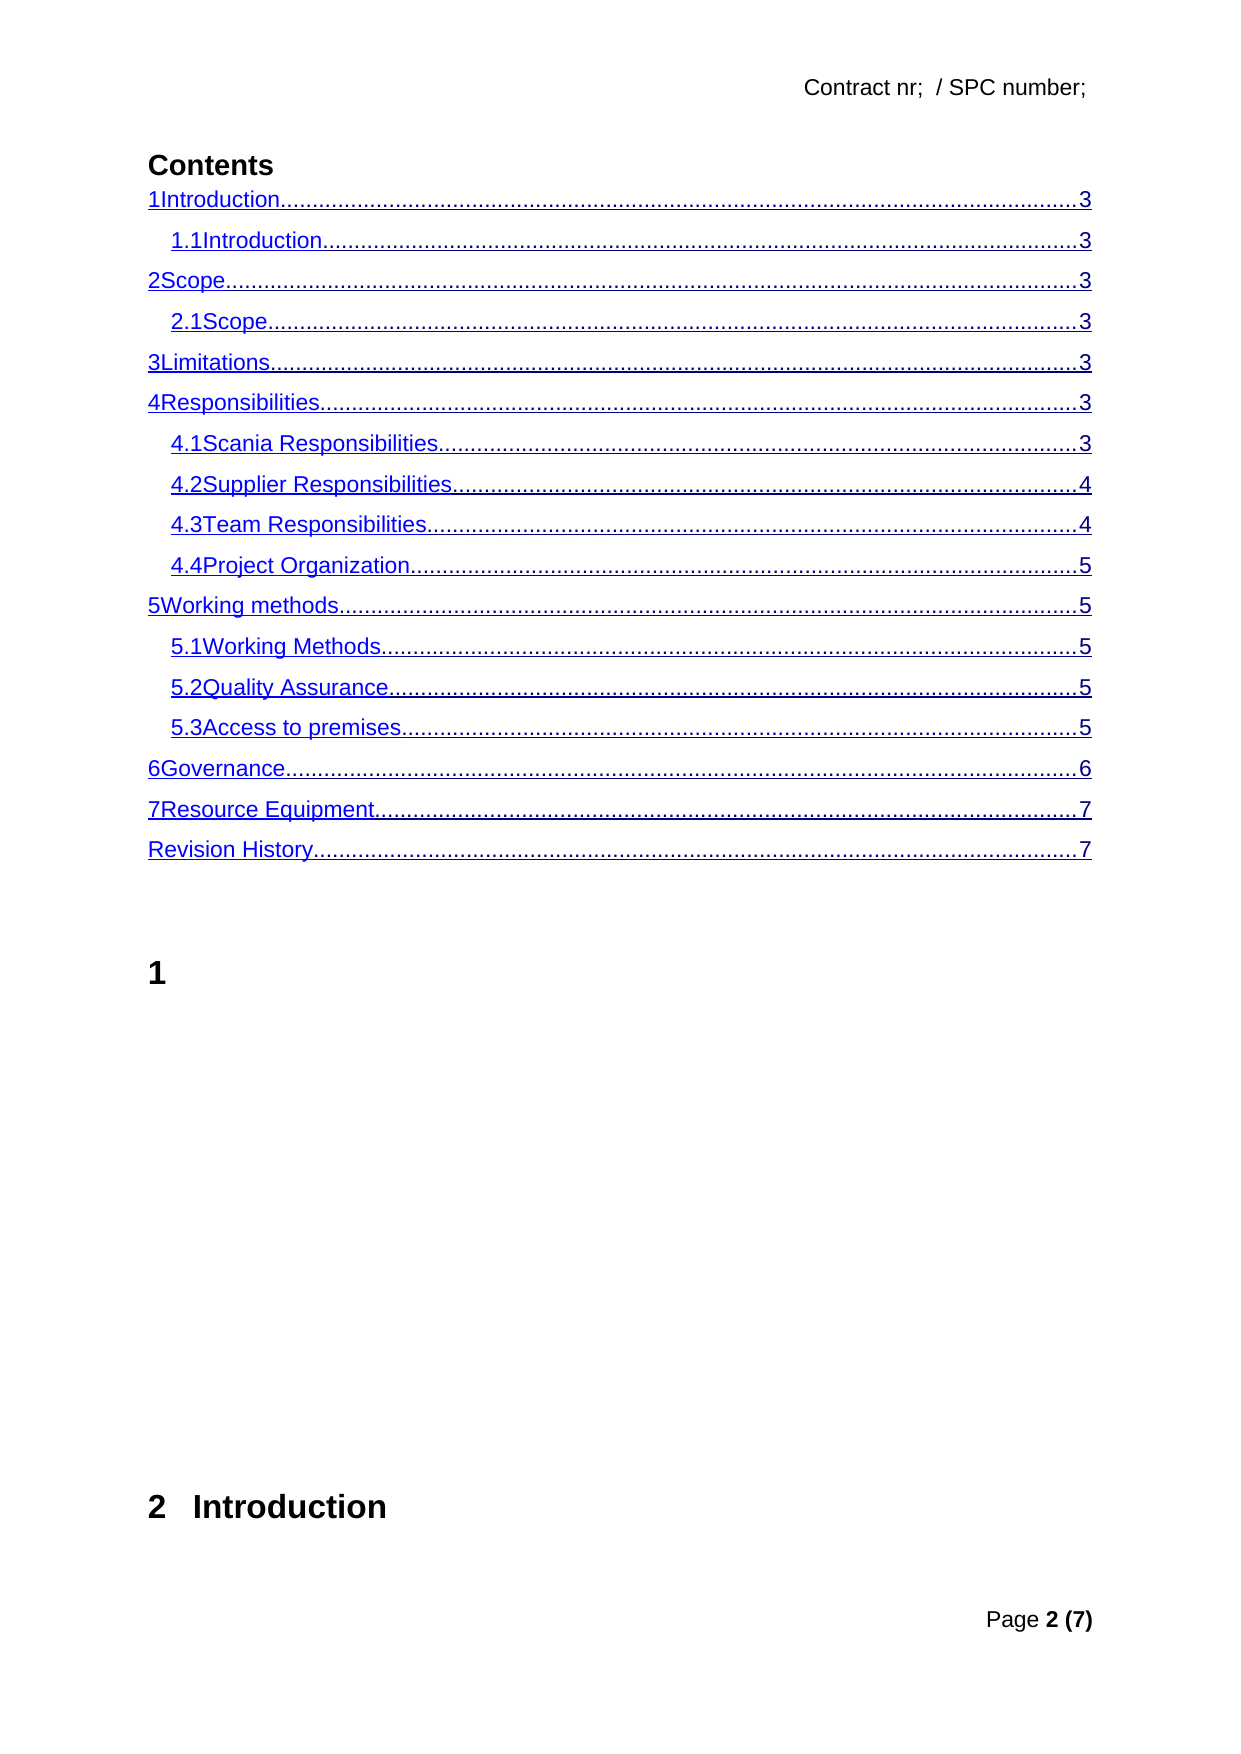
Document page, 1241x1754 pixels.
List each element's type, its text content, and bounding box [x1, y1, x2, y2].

text 4.3 Team Responsibilities 4 [171, 511, 1093, 537]
text 4 Responsibilities 3 [148, 389, 1093, 416]
text 4.4 Project Organization 5 [171, 552, 1093, 578]
text Revision History 7 [148, 836, 1093, 862]
text 1 Introduction 3 [148, 186, 1093, 212]
text 2.1 Scope 3 [171, 308, 1093, 334]
text 3 Limitations 3 [148, 349, 1093, 375]
subtitle Introduction [148, 1488, 1093, 1526]
subtitle Contents [148, 148, 1093, 181]
text 5.1 Working Methods 5 [171, 633, 1093, 659]
text 6 Governance 6 [148, 755, 1093, 781]
text 1.1 Introduction 3 [171, 227, 1093, 253]
text 5.2 Quality Assurance 5 [171, 674, 1093, 700]
text 5 Working methods 5 [148, 592, 1093, 619]
text 4.1 Scania Responsibilities 3 [171, 430, 1093, 456]
text 5.3 Access to premises 5 [171, 714, 1093, 741]
text 2 Scope 3 [148, 267, 1093, 294]
text 7 Resource Equipment 7 [148, 796, 1093, 822]
text 4.2 Supplier Responsibilities 4 [171, 471, 1093, 497]
